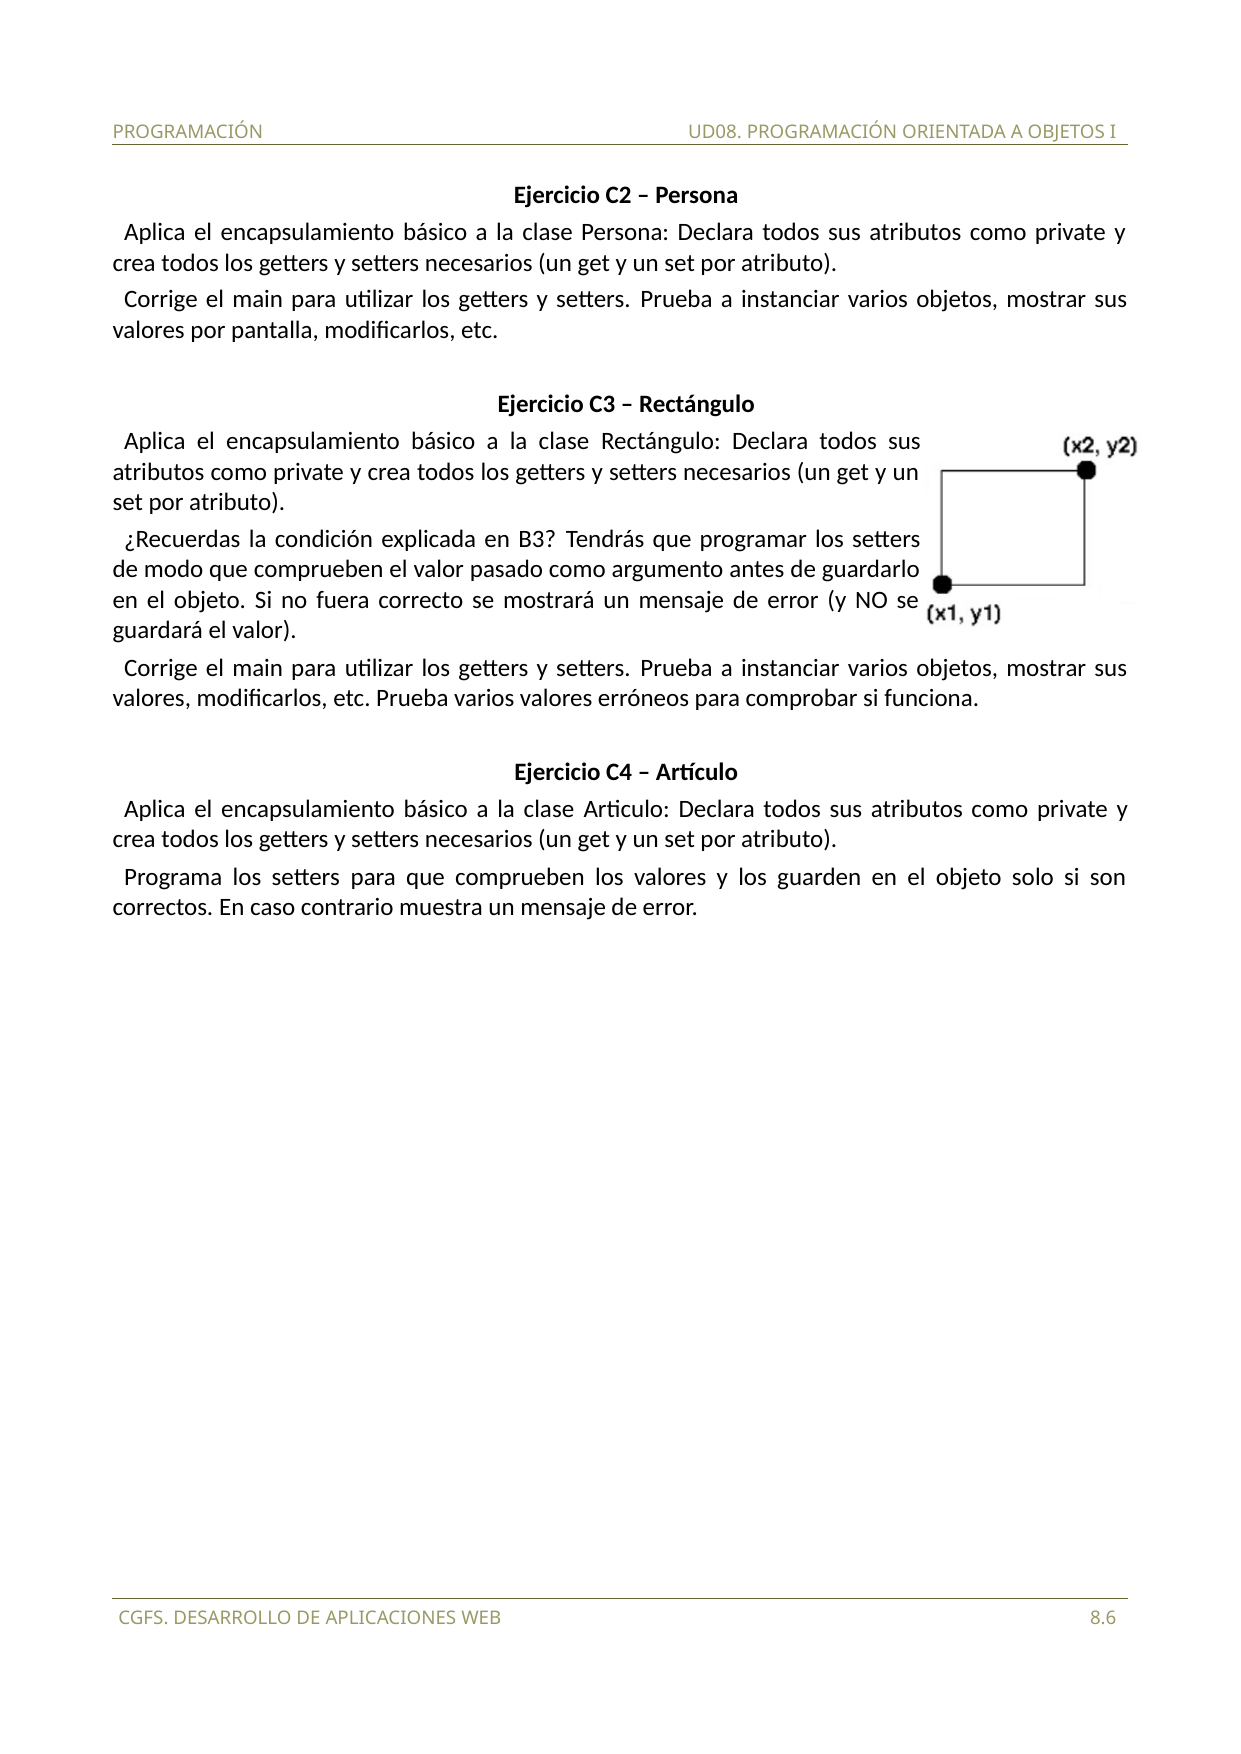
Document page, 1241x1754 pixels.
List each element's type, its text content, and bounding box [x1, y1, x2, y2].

picture [920, 432, 1142, 634]
text Aplica el encapsulamiento básico a la clase Articulo: Declara todos sus atributos como private y crea todos los getters y setters necesarios (un get y un set por atributo). [112, 793, 1128, 854]
text Programa los setters para que comprueben los valores y los guarden en el objeto solo si son correctos. En caso contrario muestra un mensaje de error. [112, 861, 1128, 922]
text Aplica el encapsulamiento básico a la clase Rectángulo: Declara todos sus atributos como private y crea todos los getters y setters necesarios (un get y un set por atributo). [112, 425, 1128, 517]
text ¿Recuerdas la condición explicada en B3? Tendrás que programar los setters de modo que comprueben el valor pasado como argumento antes de guardarlo en el objeto. Si no fuera correcto se mostrará un mensaje de error (y NO se guardará el valor). [112, 523, 1128, 645]
text Ejercicio C4 – Artículo [112, 756, 1128, 787]
text Corrige el main para utilizar los getters y setters. Prueba a instanciar varios objetos, mostrar sus valores por pantalla, modificarlos, etc. [112, 284, 1128, 345]
text Ejercicio C2 – Persona [112, 179, 1128, 210]
text Aplica el encapsulamiento básico a la clase Persona: Declara todos sus atributos como private y crea todos los getters y setters necesarios (un get y un set por atributo). [112, 216, 1128, 277]
text Corrige el main para utilizar los getters y setters. Prueba a instanciar varios objetos, mostrar sus valores, modificarlos, etc. Prueba varios valores erróneos para comprobar si funciona. [112, 652, 1128, 713]
text Ejercicio C3 – Rectángulo [112, 388, 1128, 419]
